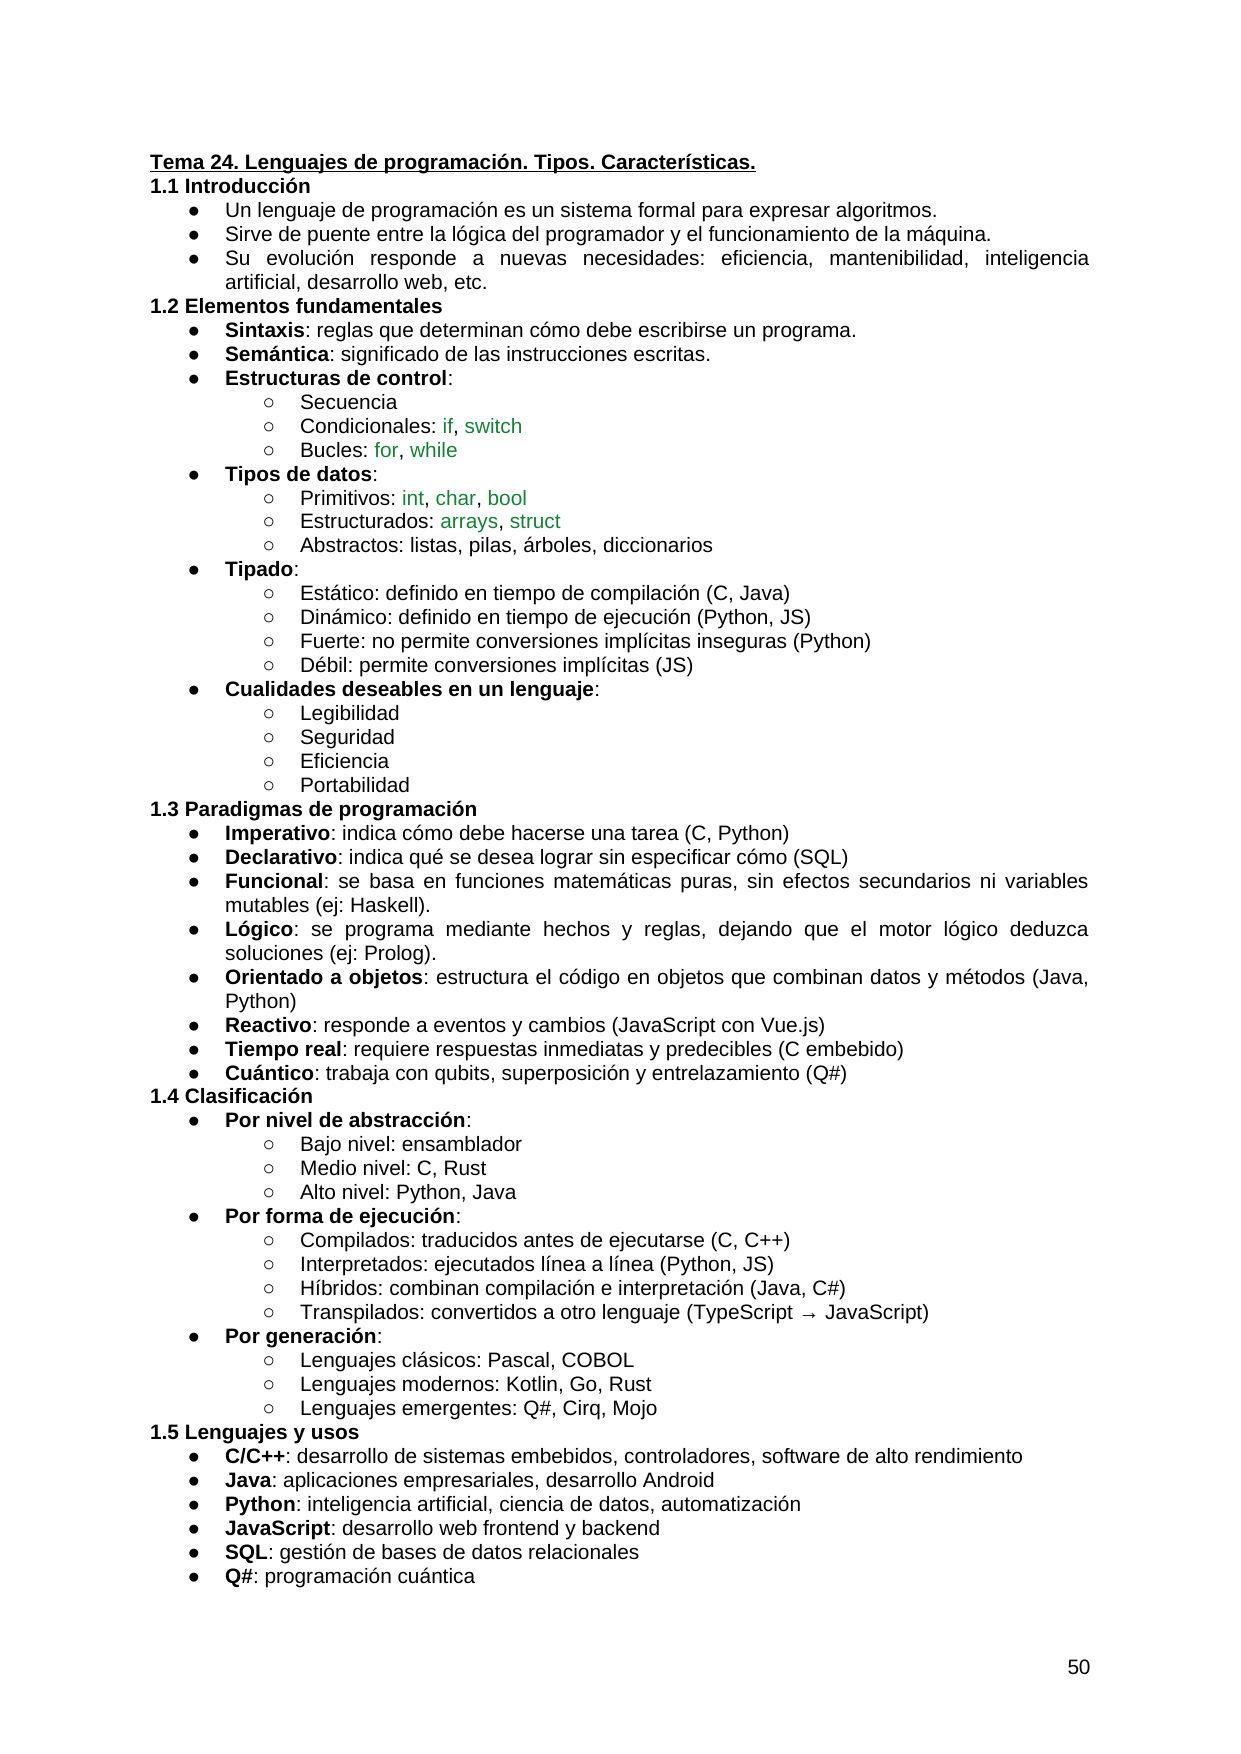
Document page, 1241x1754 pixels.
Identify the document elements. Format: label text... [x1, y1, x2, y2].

list Por generación: [187, 1324, 1090, 1348]
subtitle 1.5 Lenguajes y usos [150, 1420, 1090, 1444]
list Estructuras de control: [187, 366, 1090, 389]
list Alto nivel: Python, Java [262, 1180, 1090, 1204]
list Cuántico: trabaja con qubits, superposición y entrelazamiento (Q#) [187, 1060, 1090, 1084]
list Portabilidad [262, 773, 1090, 797]
list Declarativo: indica qué se desea lograr sin especificar cómo (SQL) [187, 845, 1090, 869]
list Semántica: significado de las instrucciones escritas. [187, 342, 1090, 366]
list Python: inteligencia artificial, ciencia de datos, automatización [187, 1492, 1090, 1516]
list Débil: permite conversiones implícitas (JS) [262, 653, 1090, 677]
list Legibilidad [262, 701, 1090, 725]
text 1.1 Introducción [150, 174, 1090, 198]
list Bucles: for, while [262, 437, 1090, 461]
list Medio nivel: C, Rust [262, 1156, 1090, 1180]
list Transpilados: convertidos a otro lenguaje (TypeScript → JavaScript) [262, 1300, 1090, 1324]
list Funcional: se basa en funciones matemáticas puras, sin efectos secundarios ni variables mutables (ej: Haskell). [187, 869, 1090, 917]
list Lenguajes emergentes: Q#, Cirq, Mojo [262, 1396, 1090, 1420]
text 1.4 Clasificación [150, 1084, 1090, 1108]
list JavaScript: desarrollo web frontend y backend [187, 1516, 1090, 1539]
subtitle Tema 24. Lenguajes de programación. Tipos. Características. [150, 150, 1090, 174]
list Lenguajes clásicos: Pascal, COBOL [262, 1348, 1090, 1372]
list Seguridad [262, 725, 1090, 749]
list Orientado a objetos: estructura el código en objetos que combinan datos y métodos (Java, Python) [187, 964, 1090, 1012]
list Fuerte: no permite conversiones implícitas inseguras (Python) [262, 629, 1090, 653]
list Condicionales: if, switch [262, 413, 1090, 437]
list Lógico: se programa mediante hechos y reglas, dejando que el motor lógico deduzca soluciones (ej: Prolog). [187, 917, 1090, 964]
list Tipos de datos: [187, 461, 1090, 485]
list Compilados: traducidos antes de ejecutarse (C, C++) [262, 1228, 1090, 1252]
list Abstractos: listas, pilas, árboles, diccionarios [262, 533, 1090, 557]
list Bajo nivel: ensamblador [262, 1132, 1090, 1156]
list Sirve de puente entre la lógica del programador y el funcionamiento de la máquina. [187, 222, 1090, 246]
list Híbridos: combinan compilación e interpretación (Java, C#) [262, 1276, 1090, 1300]
list Cualidades deseables en un lenguaje: [187, 677, 1090, 701]
list Q#: programación cuántica [187, 1563, 1090, 1587]
list Su evolución responde a nuevas necesidades: eficiencia, mantenibilidad, inteligencia artificial, desarrollo web, etc. [187, 246, 1090, 294]
subtitle 1.2 Elementos fundamentales [150, 294, 1090, 318]
list Eficiencia [262, 749, 1090, 773]
list Tiempo real: requiere respuestas inmediatas y predecibles (C embebido) [187, 1036, 1090, 1060]
subtitle 1.3 Paradigmas de programación [150, 797, 1090, 821]
list Interpretados: ejecutados línea a línea (Python, JS) [262, 1252, 1090, 1276]
list Lenguajes modernos: Kotlin, Go, Rust [262, 1372, 1090, 1396]
list Estático: definido en tiempo de compilación (C, Java) [262, 581, 1090, 605]
list Por forma de ejecución: [187, 1204, 1090, 1228]
list Java: aplicaciones empresariales, desarrollo Android [187, 1468, 1090, 1492]
list Dinámico: definido en tiempo de ejecución (Python, JS) [262, 605, 1090, 629]
list Estructurados: arrays, struct [262, 509, 1090, 533]
list Un lenguaje de programación es un sistema formal para expresar algoritmos. [187, 198, 1090, 222]
list Secuencia [262, 389, 1090, 413]
list Imperativo: indica cómo debe hacerse una tarea (C, Python) [187, 821, 1090, 845]
list Tipado: [187, 557, 1090, 581]
list Por nivel de abstracción: [187, 1108, 1090, 1132]
list Sintaxis: reglas que determinan cómo debe escribirse un programa. [187, 318, 1090, 342]
list C/C++: desarrollo de sistemas embebidos, controladores, software de alto rendimiento [187, 1444, 1090, 1468]
list Primitivos: int, char, bool [262, 485, 1090, 509]
list SQL: gestión de bases de datos relacionales [187, 1539, 1090, 1563]
list Reactivo: responde a eventos y cambios (JavaScript con Vue.js) [187, 1012, 1090, 1036]
